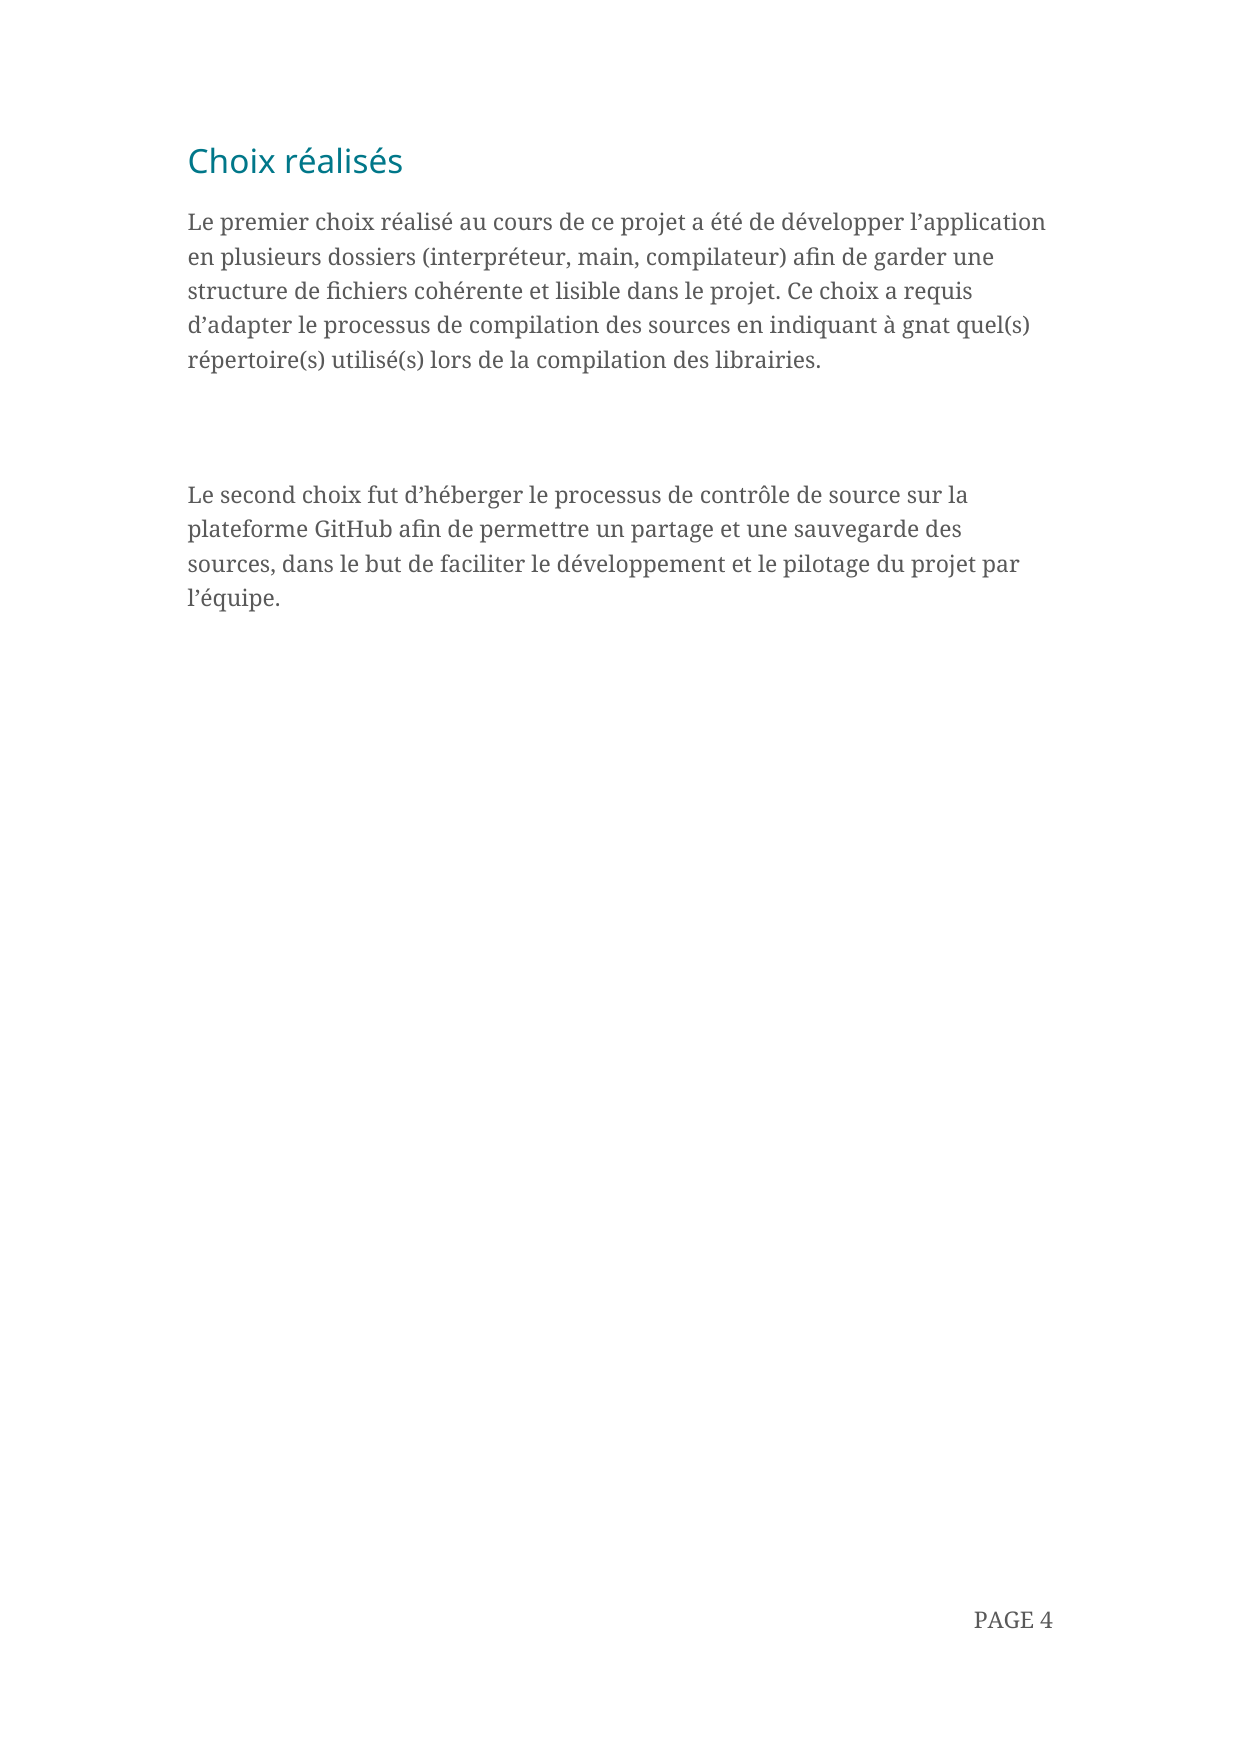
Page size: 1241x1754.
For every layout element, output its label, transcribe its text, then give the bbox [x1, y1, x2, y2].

subtitle Choix réalisés [187, 137, 1053, 183]
text Le premier choix réalisé au cours de ce projet a été de développer l’application en plusieurs dossiers (interpréteur, main, compilateur) afin de garder une structure de fichiers cohérente et lisible dans le projet. Ce choix a requis d’adapter le processus de compilation des sources en indiquant à gnat quel(s) répertoire(s) utilisé(s) lors de la compilation des librairies. [187, 206, 1053, 375]
text Le second choix fut d’héberger le processus de contrôle de source sur la plateforme GitHub afin de permettre un partage et une sauvegarde des sources, dans le but de faciliter le développement et le pilotage du projet par l’équipe. [187, 479, 1053, 613]
